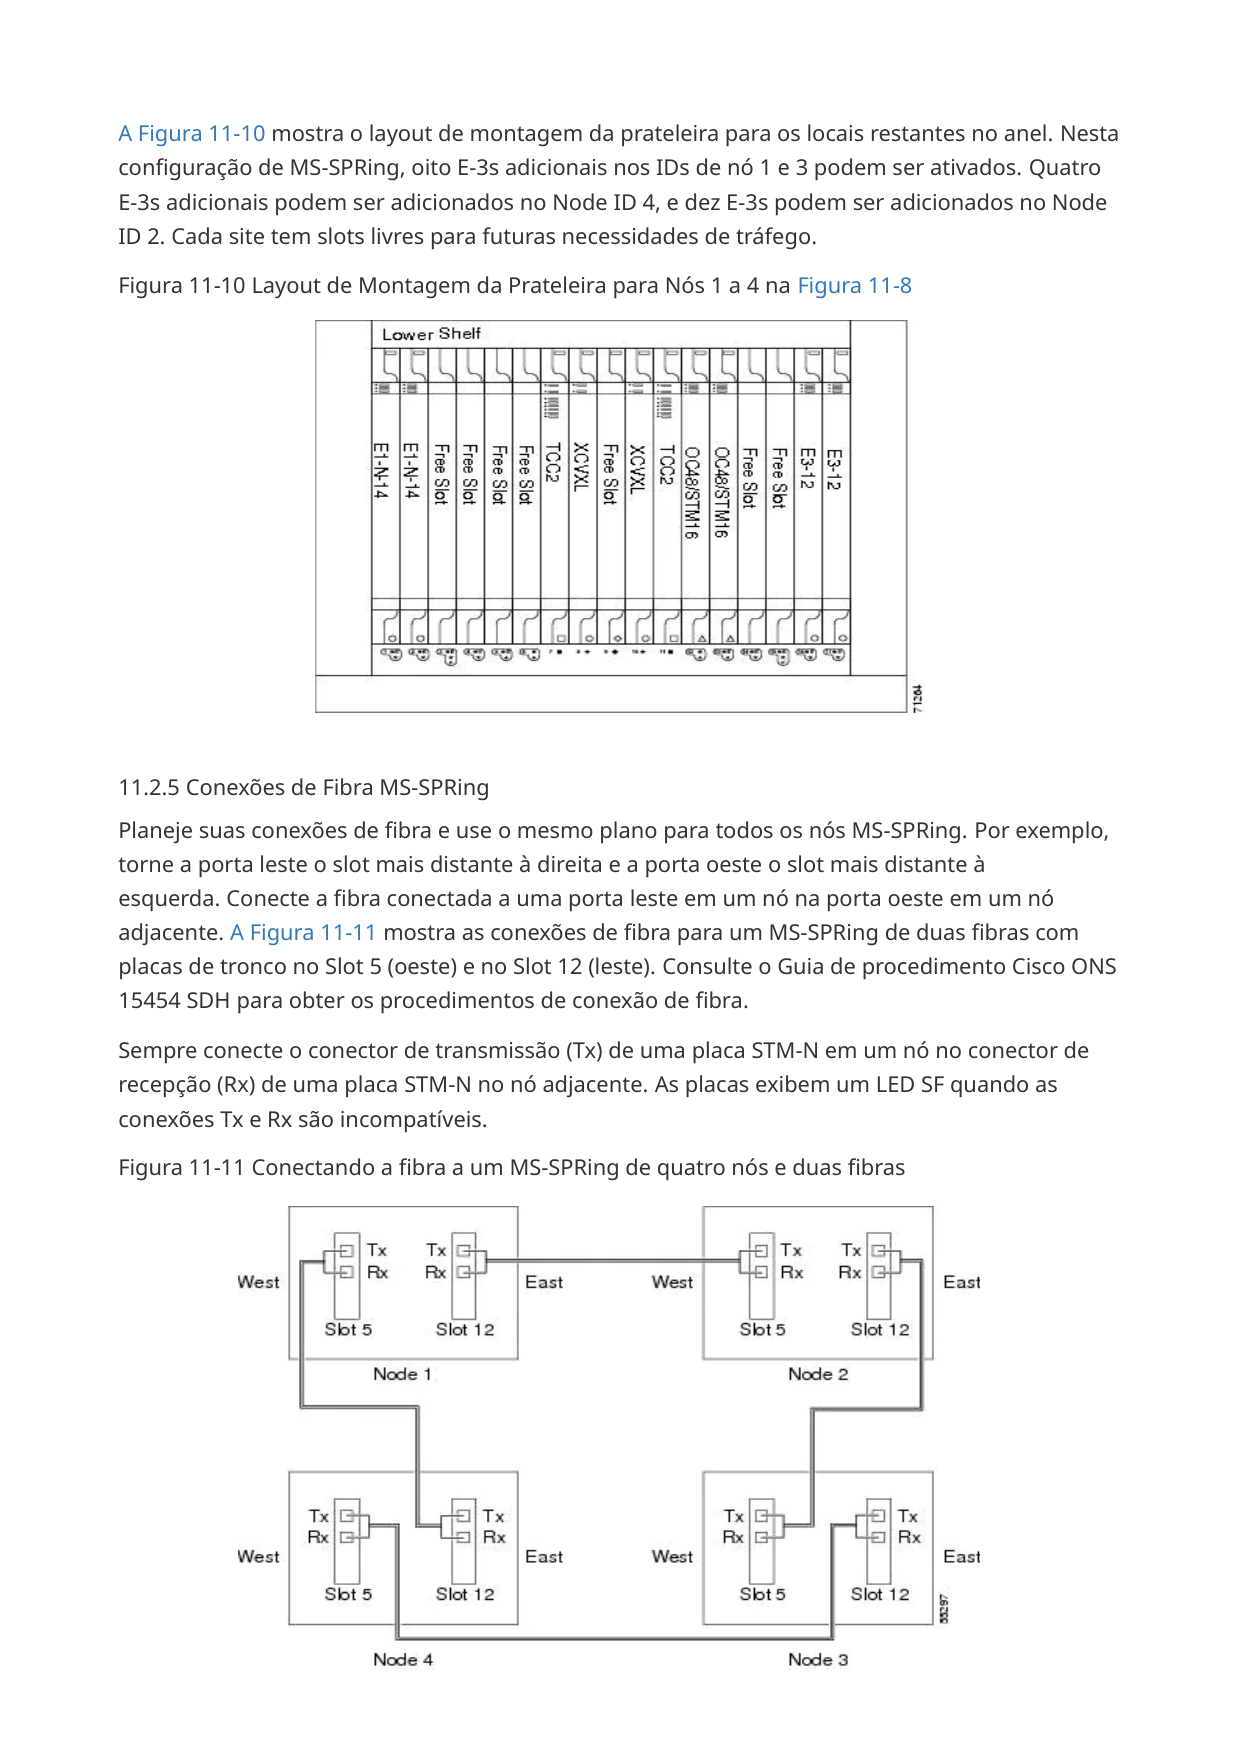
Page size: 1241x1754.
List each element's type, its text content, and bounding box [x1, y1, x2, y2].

text Sempre conecte o conector de transmissão (Tx) de uma placa STM-N em um nó no conector de recepção (Rx) de uma placa STM-N no nó adjacente. As placas exibem um LED SF quando as conexões Tx e Rx são incompatíveis. [118, 1035, 1122, 1133]
subtitle 11.2.5 Conexões de Fibra MS-SPRing [118, 772, 1122, 802]
text Planeje suas conexões de fibra e use o mesmo plano para todos os nós MS-SPRing. Por exemplo, torne a porta leste o slot mais distante à direita e a porta oeste o slot mais distante à esquerda. Conecte a fibra conectada a uma porta leste em um nó na porta oeste em um nó adjacente. A Figura 11-11 mostra as conexões de fibra para um MS-SPRing de duas fibras com placas de tronco no Slot 5 (oeste) e no Slot 12 (leste). Consulte o Guia de procedimento Cisco ONS 15454 SDH para obter os procedimentos de conexão de fibra. [118, 815, 1122, 1015]
text Figura 11-10 Layout de Montagem da Prateleira para Nós 1 a 4 na Figura 11-8 [118, 270, 1122, 300]
picture [315, 320, 925, 713]
text A Figura 11-10 mostra o layout de montagem da prateleira para os locais restantes no anel. Nesta configuração de MS-SPRing, oito E-3s adicionais nos IDs de nó 1 e 3 podem ser ativados. Quatro E-3s adicionais podem ser adicionados no Node ID 4, e dez E-3s podem ser adicionados no Node ID 2. Cada site tem slots livres para futuras necessidades de tráfego. [118, 118, 1122, 250]
picture [237, 1206, 980, 1670]
text Figura 11-11 Conectando a fibra a um MS-SPRing de quatro nós e duas fibras [118, 1152, 1122, 1182]
